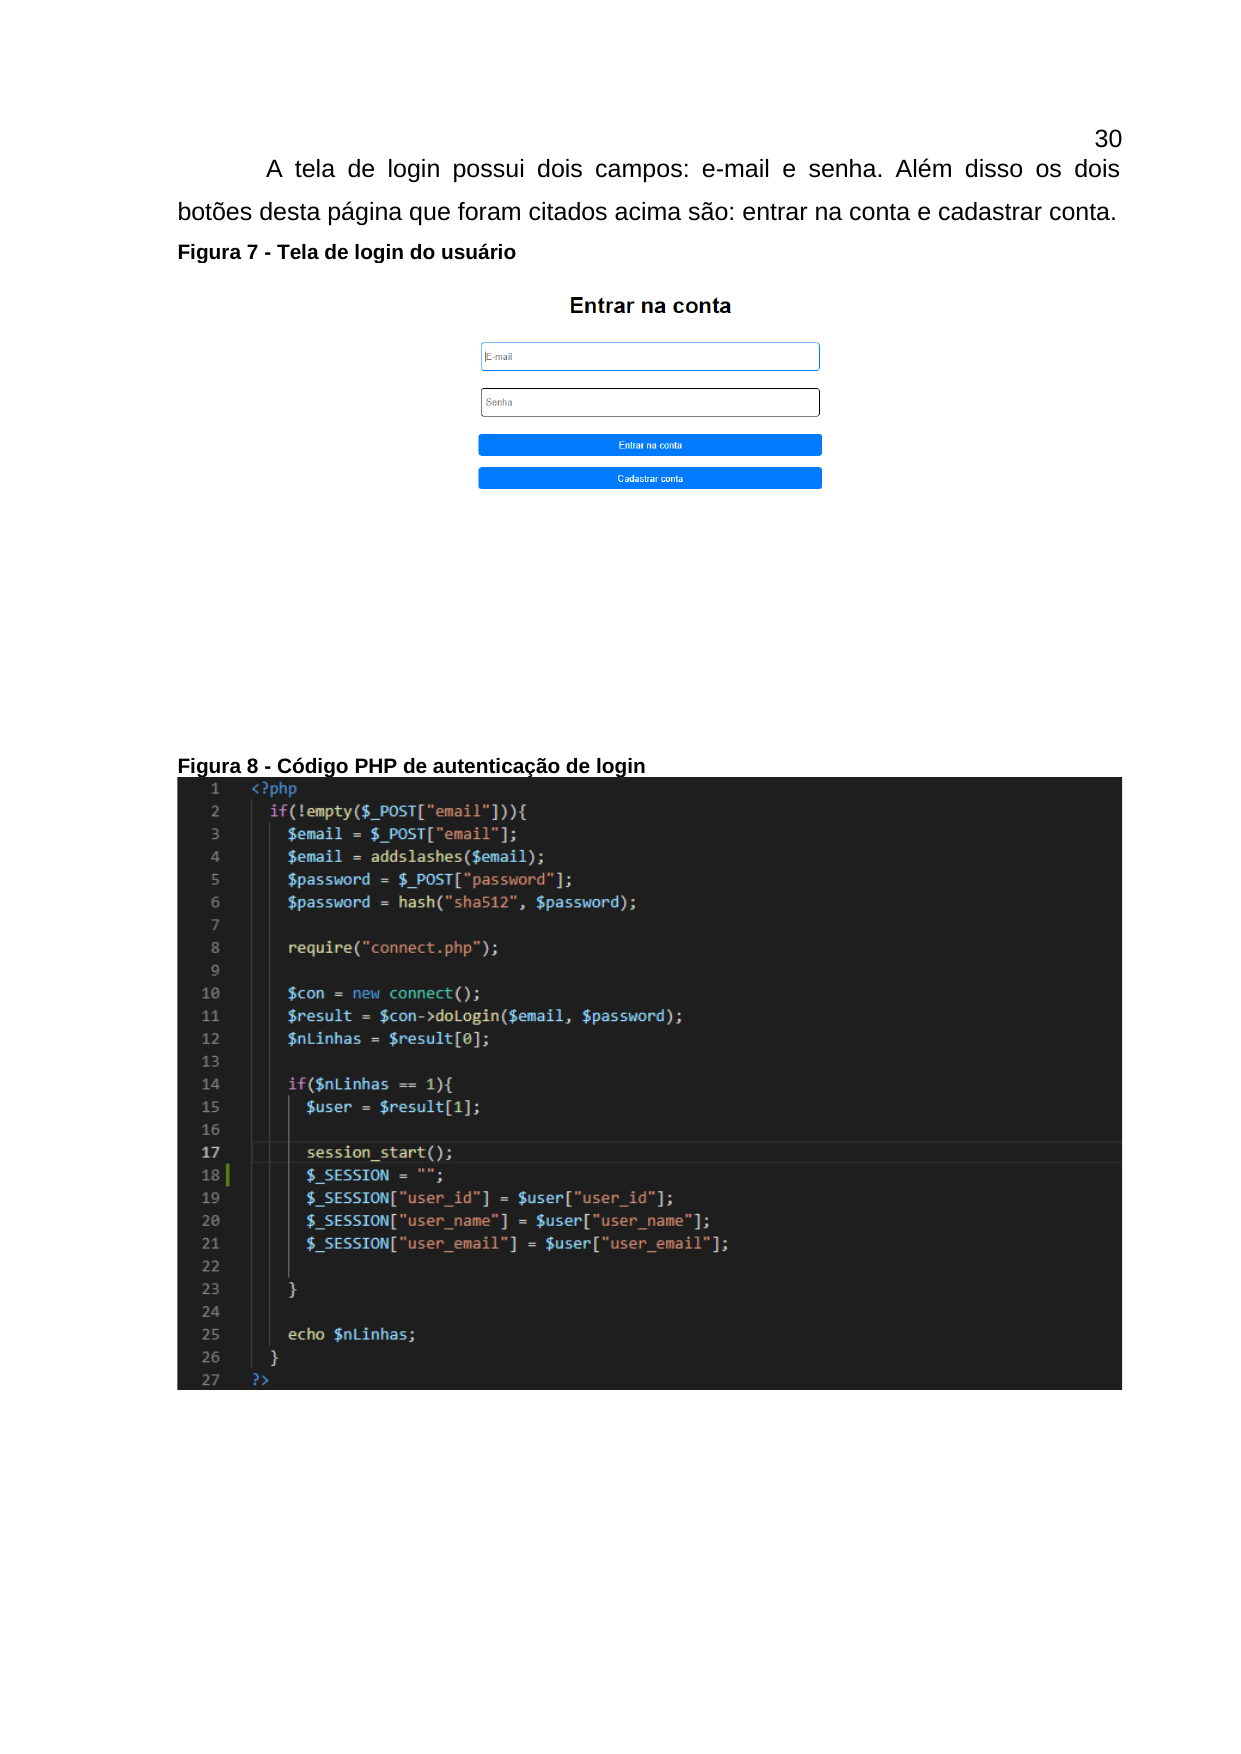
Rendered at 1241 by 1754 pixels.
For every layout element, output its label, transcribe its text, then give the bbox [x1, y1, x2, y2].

text A tela de login possui dois campos: e-mail e senha. Além disso os dois botões desta página que foram citados acima são: entrar na conta e cadastrar conta. [177, 153, 1122, 225]
text Figura 7 - Tela de login do usuário [177, 240, 1122, 263]
picture [177, 777, 1123, 1390]
picture [177, 263, 1123, 692]
text Figura 8 - Código PHP de autenticação de login [177, 754, 1122, 777]
